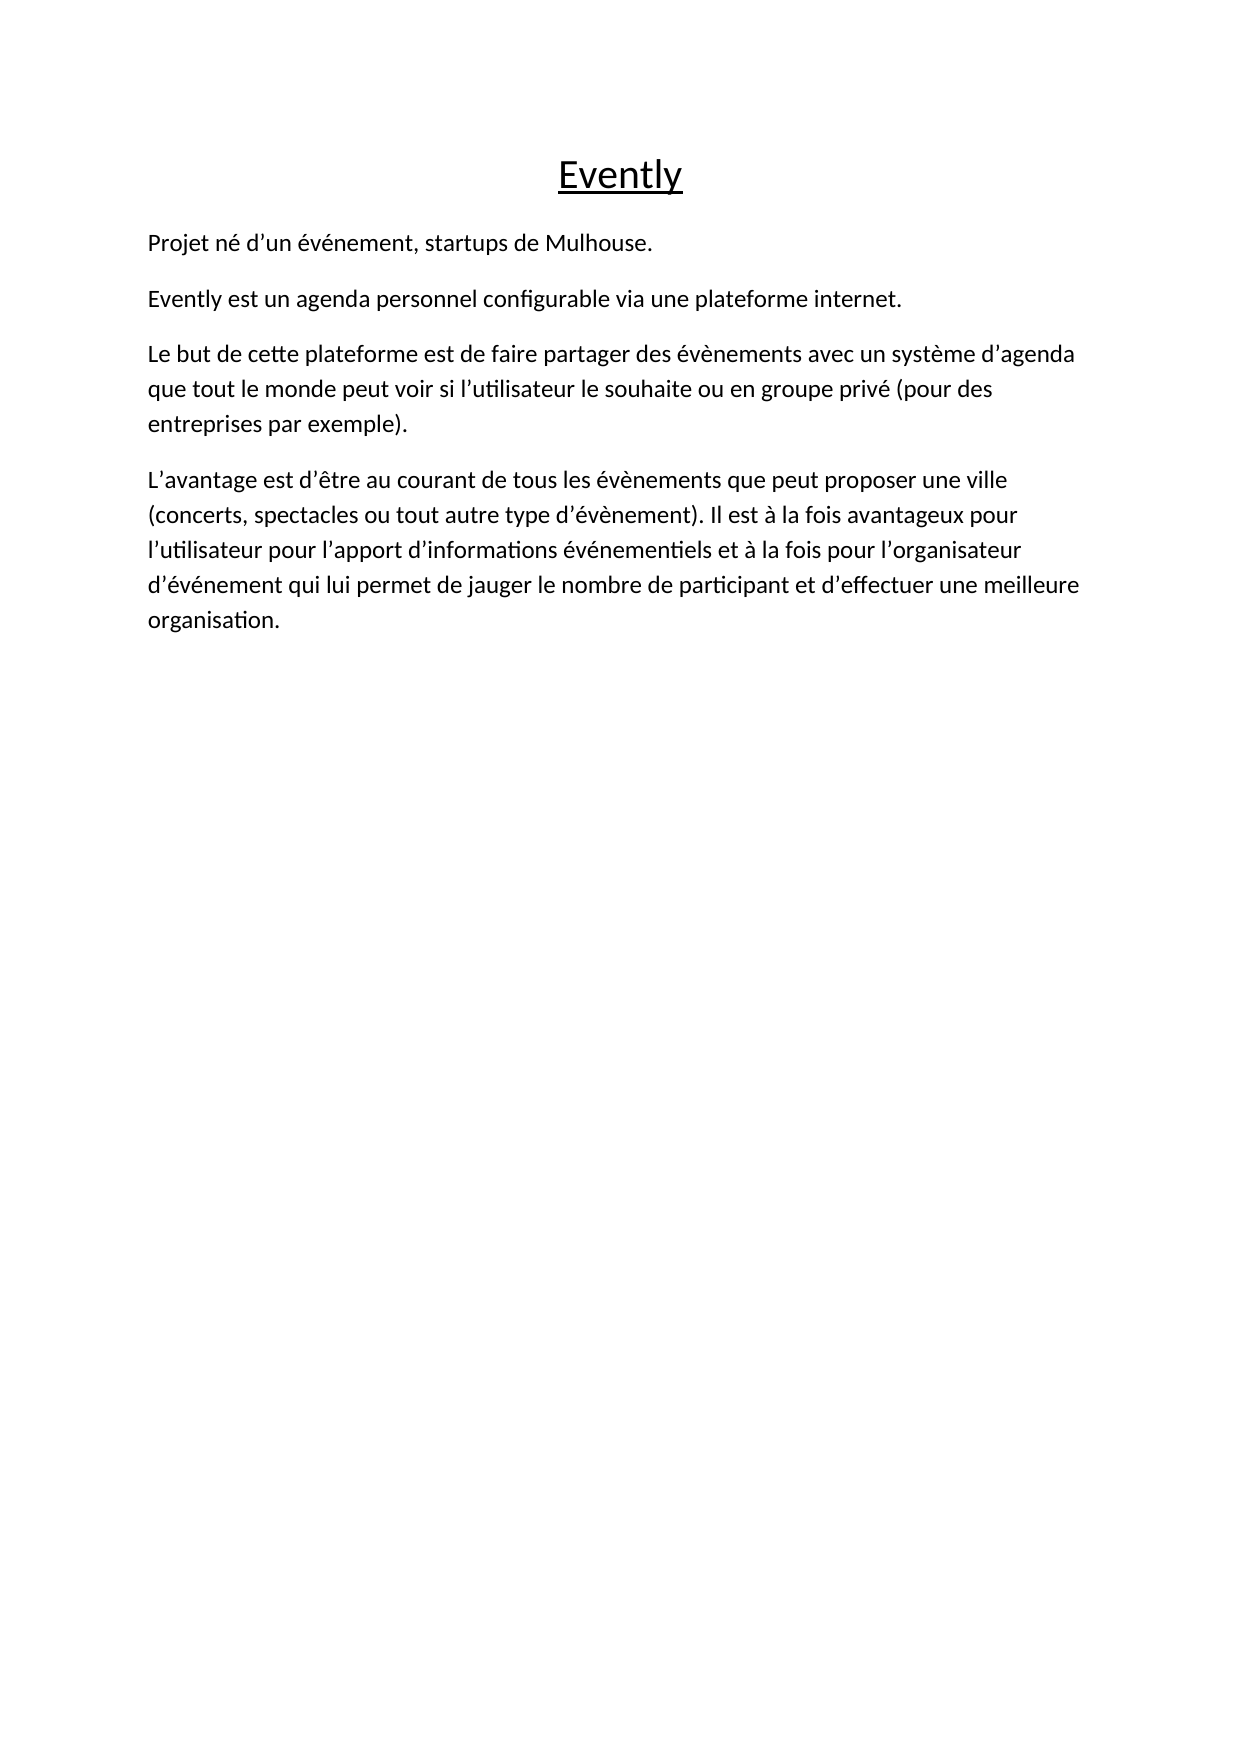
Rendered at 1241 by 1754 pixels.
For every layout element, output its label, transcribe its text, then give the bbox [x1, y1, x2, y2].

text Le but de cette plateforme est de faire partager des évènements avec un système d’agenda que tout le monde peut voir si l’utilisateur le souhaite ou en groupe privé (pour des entreprises par exemple). [148, 338, 1093, 439]
text Evently est un agenda personnel configurable via une plateforme internet. [148, 283, 1093, 313]
text L’avantage est d’être au courant de tous les évènements que peut proposer une ville (concerts, spectacles ou tout autre type d’évènement). Il est à la fois avantageux pour l’utilisateur pour l’apport d’informations événementiels et à la fois pour l’organisateur d’événement qui lui permet de jauger le nombre de participant et d’effectuer une meilleure organisation. [148, 464, 1093, 635]
text Evently [148, 148, 1093, 198]
text Projet né d’un événement, startups de Mulhouse. [148, 227, 1093, 257]
